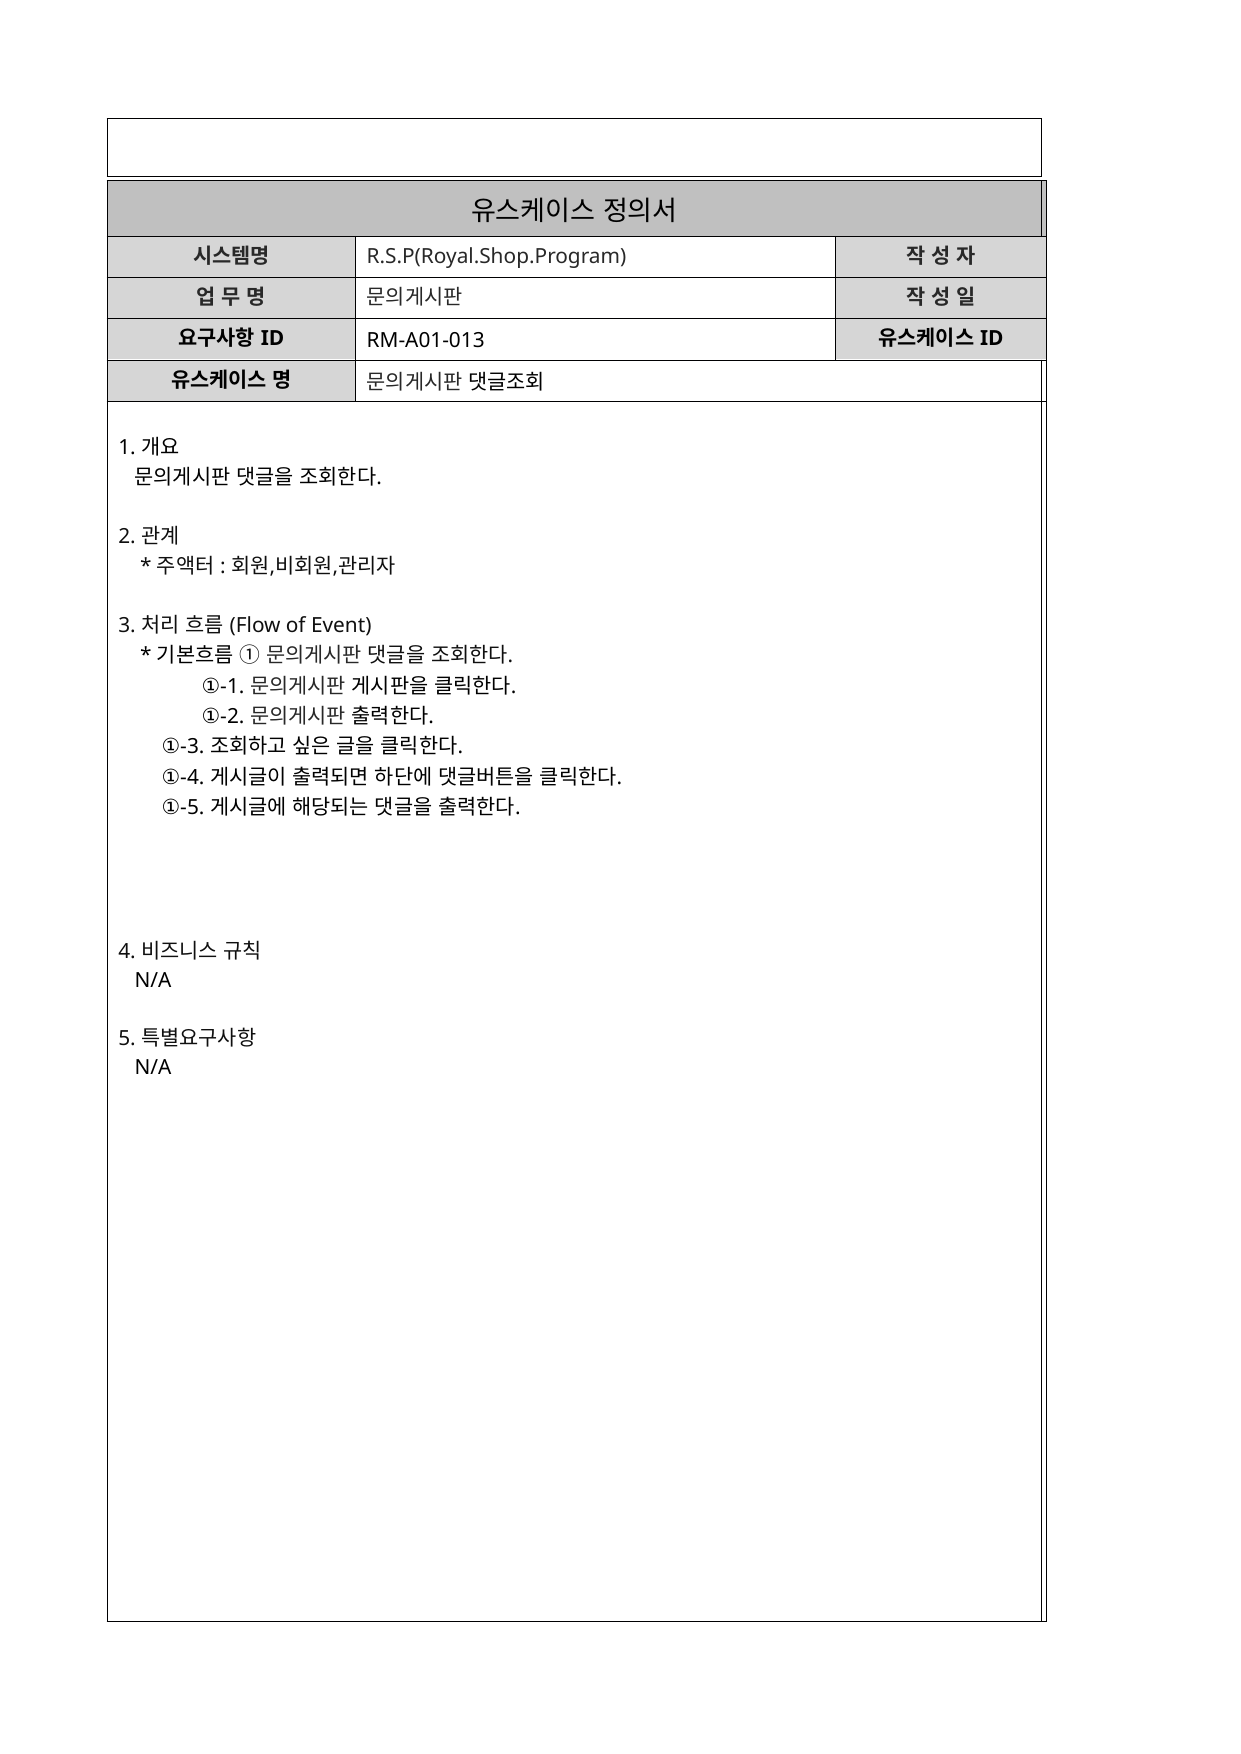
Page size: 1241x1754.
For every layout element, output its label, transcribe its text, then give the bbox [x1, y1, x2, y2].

table_cell R.S.P(Royal.Shop.Program) [356, 237, 835, 277]
table_cell 요구사항 ID [108, 319, 355, 359]
table_cell 업 무 명 [108, 278, 355, 318]
table_cell [108, 119, 1041, 176]
table_cell 문의게시판 [356, 278, 835, 318]
table_cell [1042, 118, 1046, 176]
table_cell 문의게시판 댓글조회 [356, 361, 1041, 401]
table_cell 유스케이스 명 [108, 361, 355, 401]
table_cell RM-A01-013 [356, 319, 835, 359]
table_cell 작 성 자 [836, 237, 1046, 277]
table_cell 유스케이스 ID [836, 319, 1046, 359]
table_header [1042, 181, 1046, 236]
table_header 유스케이스 정의서 [108, 181, 1041, 236]
table_cell [1042, 361, 1046, 401]
table_cell 1. 개요 문의게시판 댓글을 조회한다. 2. 관계 * 주액터 : 회원,비회원,관리자 3. 처리 흐름 (Flow of Event) * 기본흐름 ① 문의게시판 댓글을 조회한다. ①-1. 문의게시판 게시판을 클릭한다. ①-2. 문의게시판 출력한다. ①-3. 조회하고 싶은 글을 클릭한다. ①-4. 게시글이 출력되면 하단에 댓글버튼을 클릭한다. ①-5. 게시글에 해당되는 댓글을 출력한다. 4. 비즈니스 규칙 N/A 5. 특별요구사항 N/A [108, 402, 1041, 1621]
table_cell 시스템명 [108, 237, 355, 277]
table_cell [1042, 402, 1046, 1621]
table_cell 작 성 일 [836, 278, 1046, 318]
